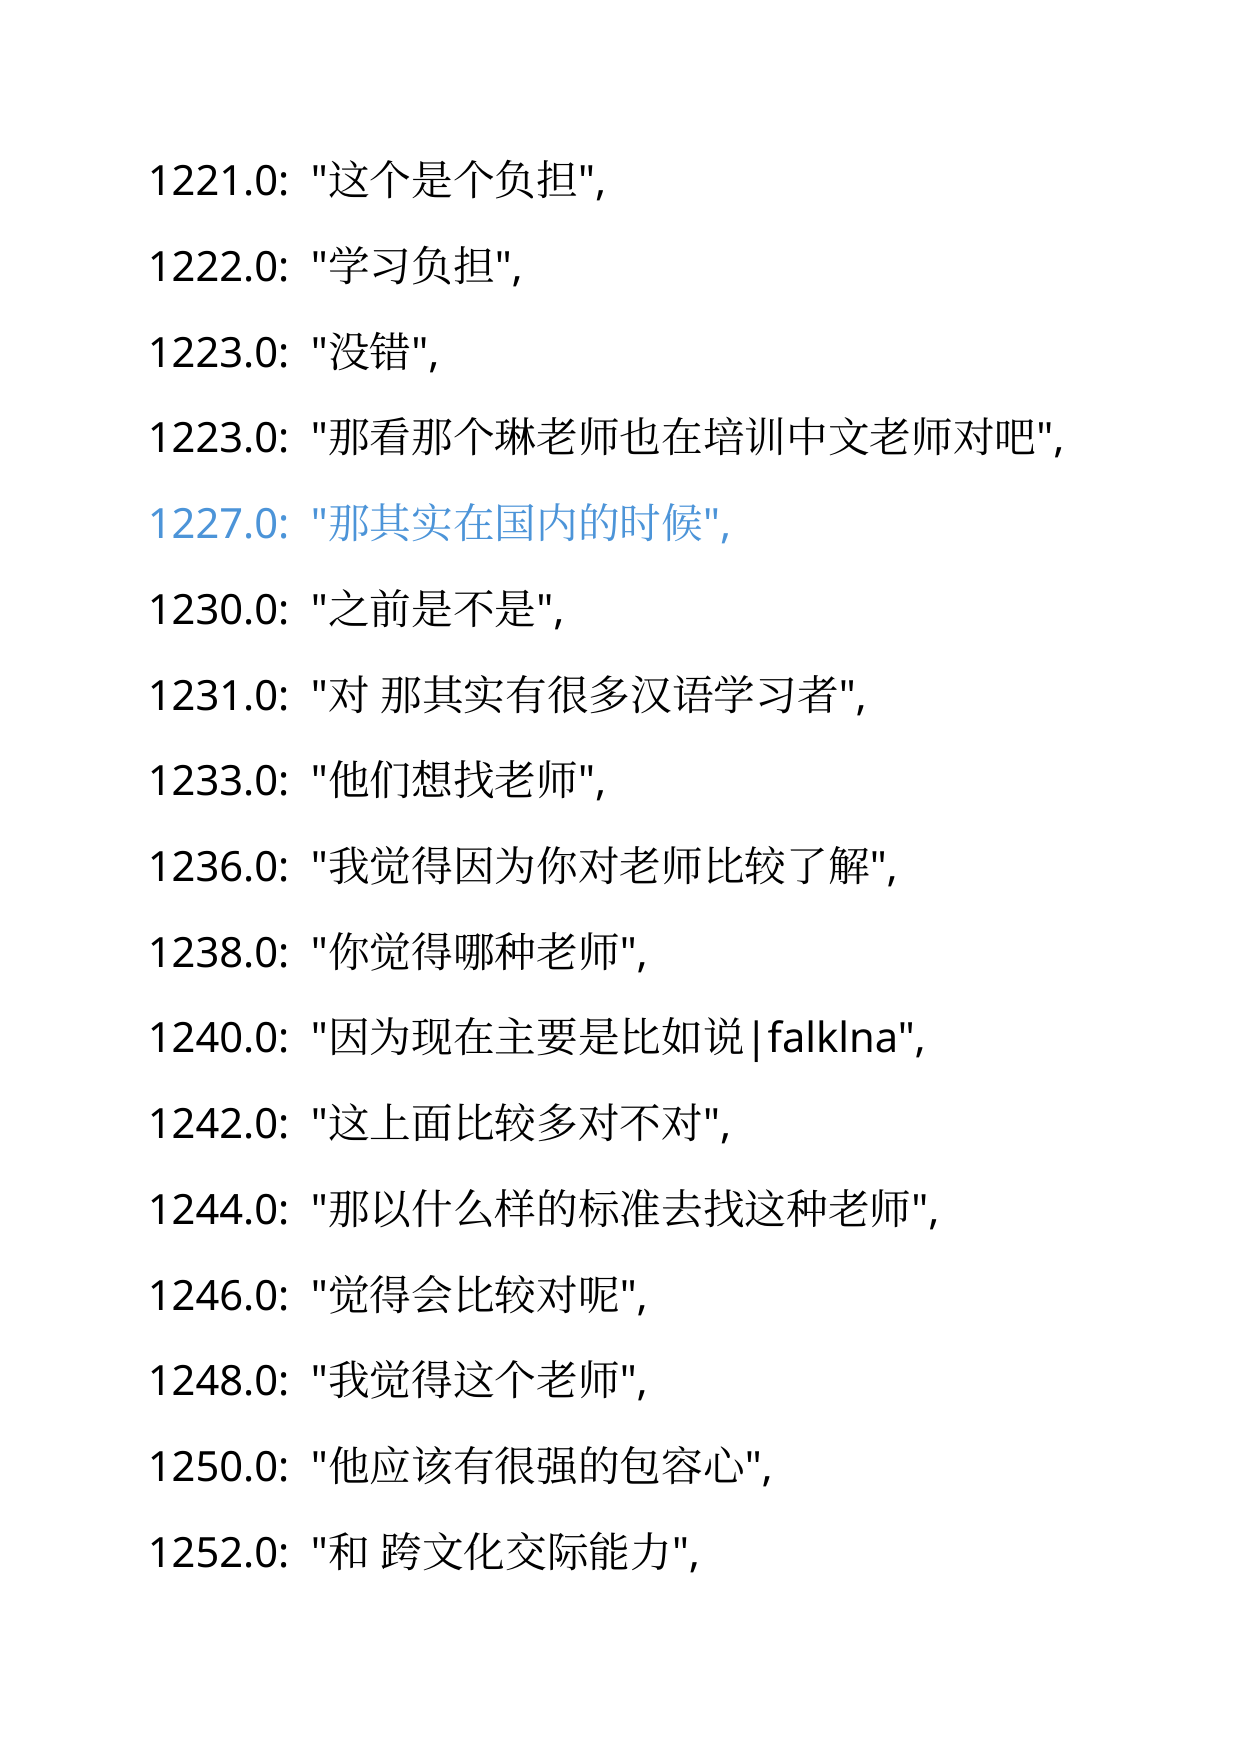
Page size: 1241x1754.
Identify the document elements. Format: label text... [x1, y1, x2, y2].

text 1248.0: "我觉得这个老师", [148, 1348, 1093, 1408]
text 1238.0: "你觉得哪种老师", [148, 919, 1093, 979]
text 1242.0: "这上面比较多对不对", [148, 1091, 1093, 1151]
text 1221.0: "这个是个负担", [148, 148, 1093, 208]
text 1236.0: "我觉得因为你对老师比较了解", [148, 833, 1093, 893]
text 1250.0: "他应该有很强的包容心", [148, 1433, 1093, 1494]
text 1233.0: "他们想找老师", [148, 748, 1093, 808]
text 1222.0: "学习负担", [148, 233, 1093, 293]
text 1246.0: "觉得会比较对呢", [148, 1262, 1093, 1322]
text 1227.0: "那其实在国内的时候", [148, 491, 1093, 551]
text 1223.0: "那看那个琳老师也在培训中文老师对吧", [148, 405, 1093, 465]
text 1240.0: "因为现在主要是比如说|falklna", [148, 1005, 1093, 1065]
text 1231.0: "对 那其实有很多汉语学习者", [148, 662, 1093, 722]
text 1252.0: "和 跨文化交际能力", [148, 1519, 1093, 1579]
text 1244.0: "那以什么样的标准去找这种老师", [148, 1176, 1093, 1236]
text 1223.0: "没错", [148, 319, 1093, 379]
text 1230.0: "之前是不是", [148, 576, 1093, 636]
